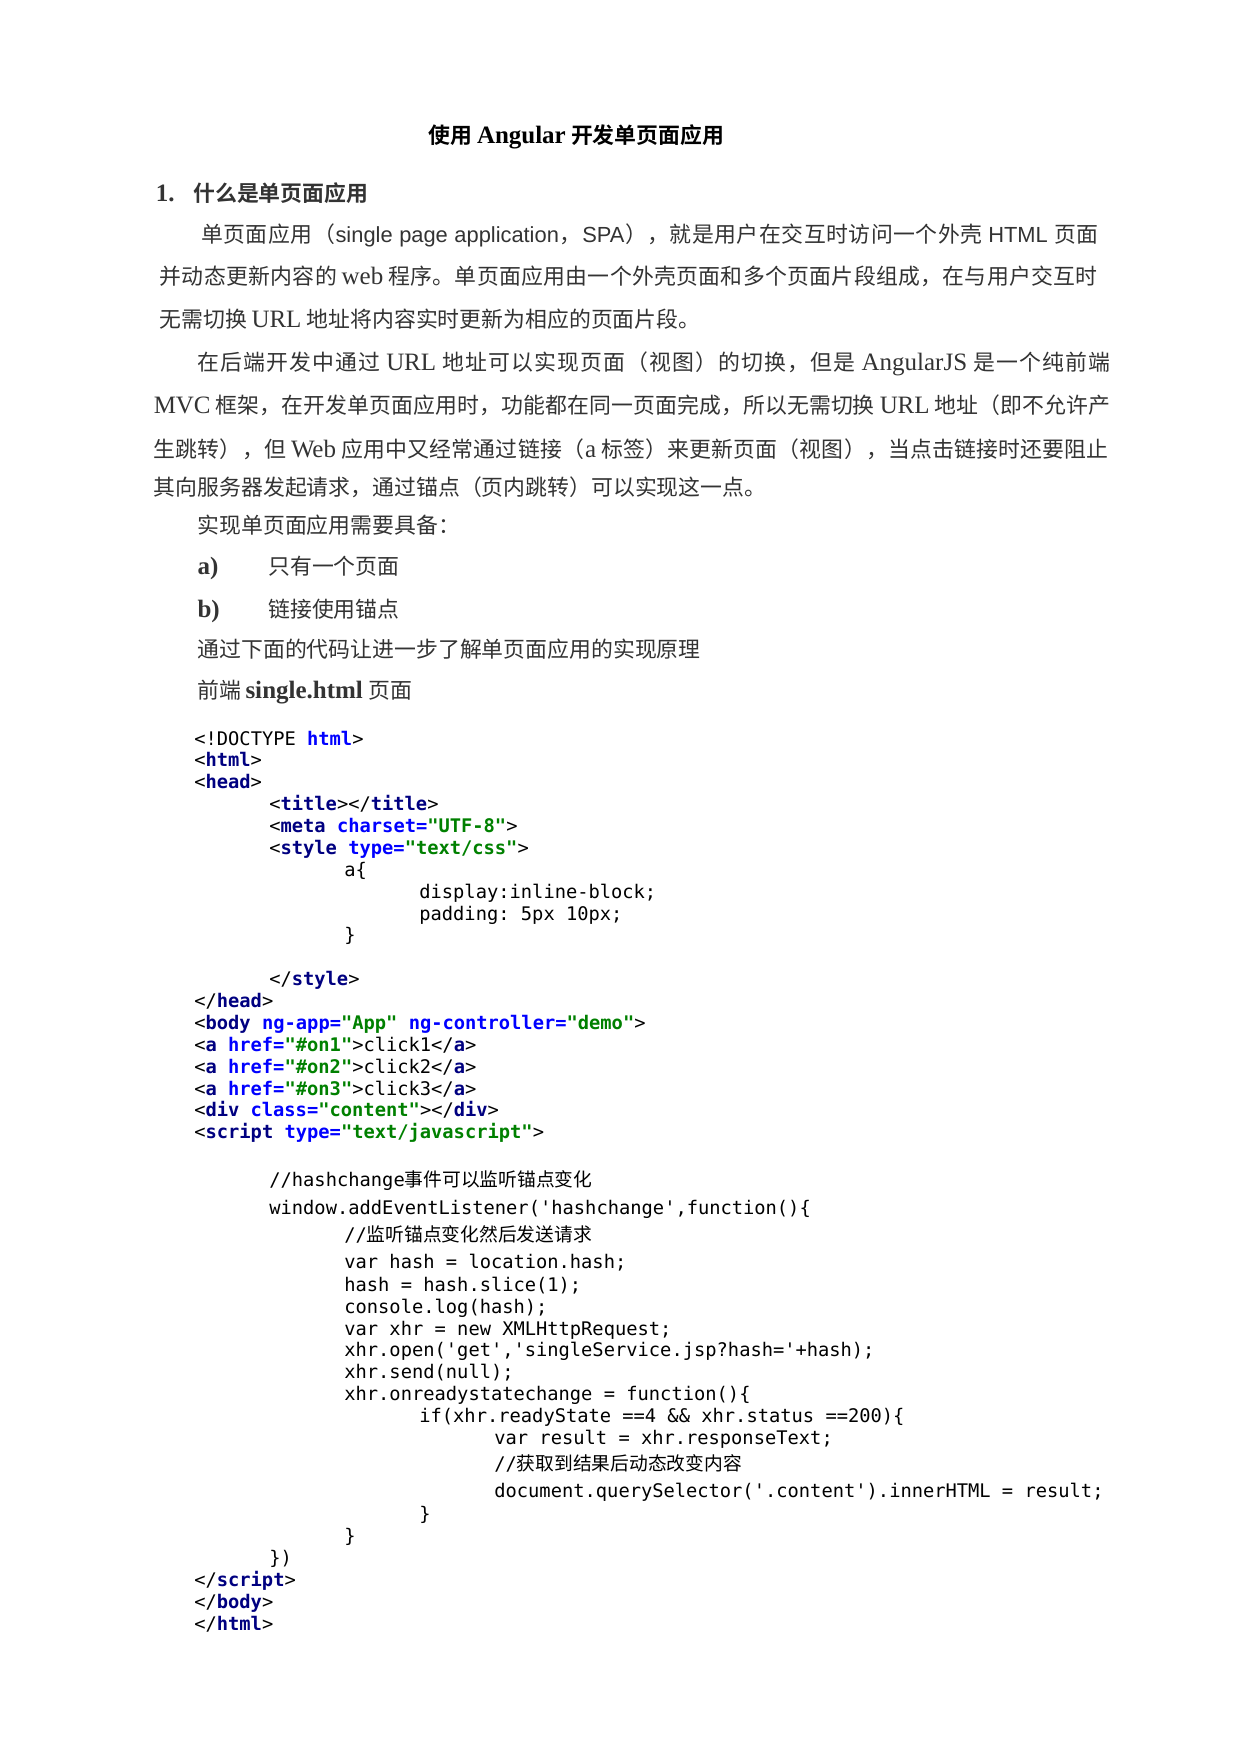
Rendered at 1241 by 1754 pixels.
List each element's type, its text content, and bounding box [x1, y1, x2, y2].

text 使用Angular开发单页面应用 [31, 118, 1122, 150]
list 链接使用锚点 [153, 594, 1110, 623]
text 前端single.html页面 [153, 675, 1110, 703]
list 什么是单页面应用 [156, 178, 1122, 207]
text 在后端开发中通过URL地址可以实现页面（视图）的切换，但是AngularJS是一个纯前端MVC框架，在开发单页面应用时，功能都在同一页面完成，所以无需切换URL地址（即不允许产生跳转），但Web应用中又经常通过链接（a标签）来更新页面（视图），当点击链接时还要阻止其向服务器发起请求，通过锚点（页内跳转）可以实现这一点。 [153, 347, 1110, 500]
text 通过下面的代码让进一步了解单页面应用的实现原理 [153, 637, 1110, 662]
list 只有一个页面 [153, 551, 1110, 579]
text 单页面应用（single page application，SPA），就是用户在交互时访问一个外壳HTML 页面并动态更新内容的web程序。单页面应用由一个外壳页面和多个页面片段组成，在与用户交互时无需切换URL地址将内容实时更新为相应的页面片段。 [159, 222, 1098, 333]
text 实现单页面应用需要具备： [153, 513, 1110, 538]
